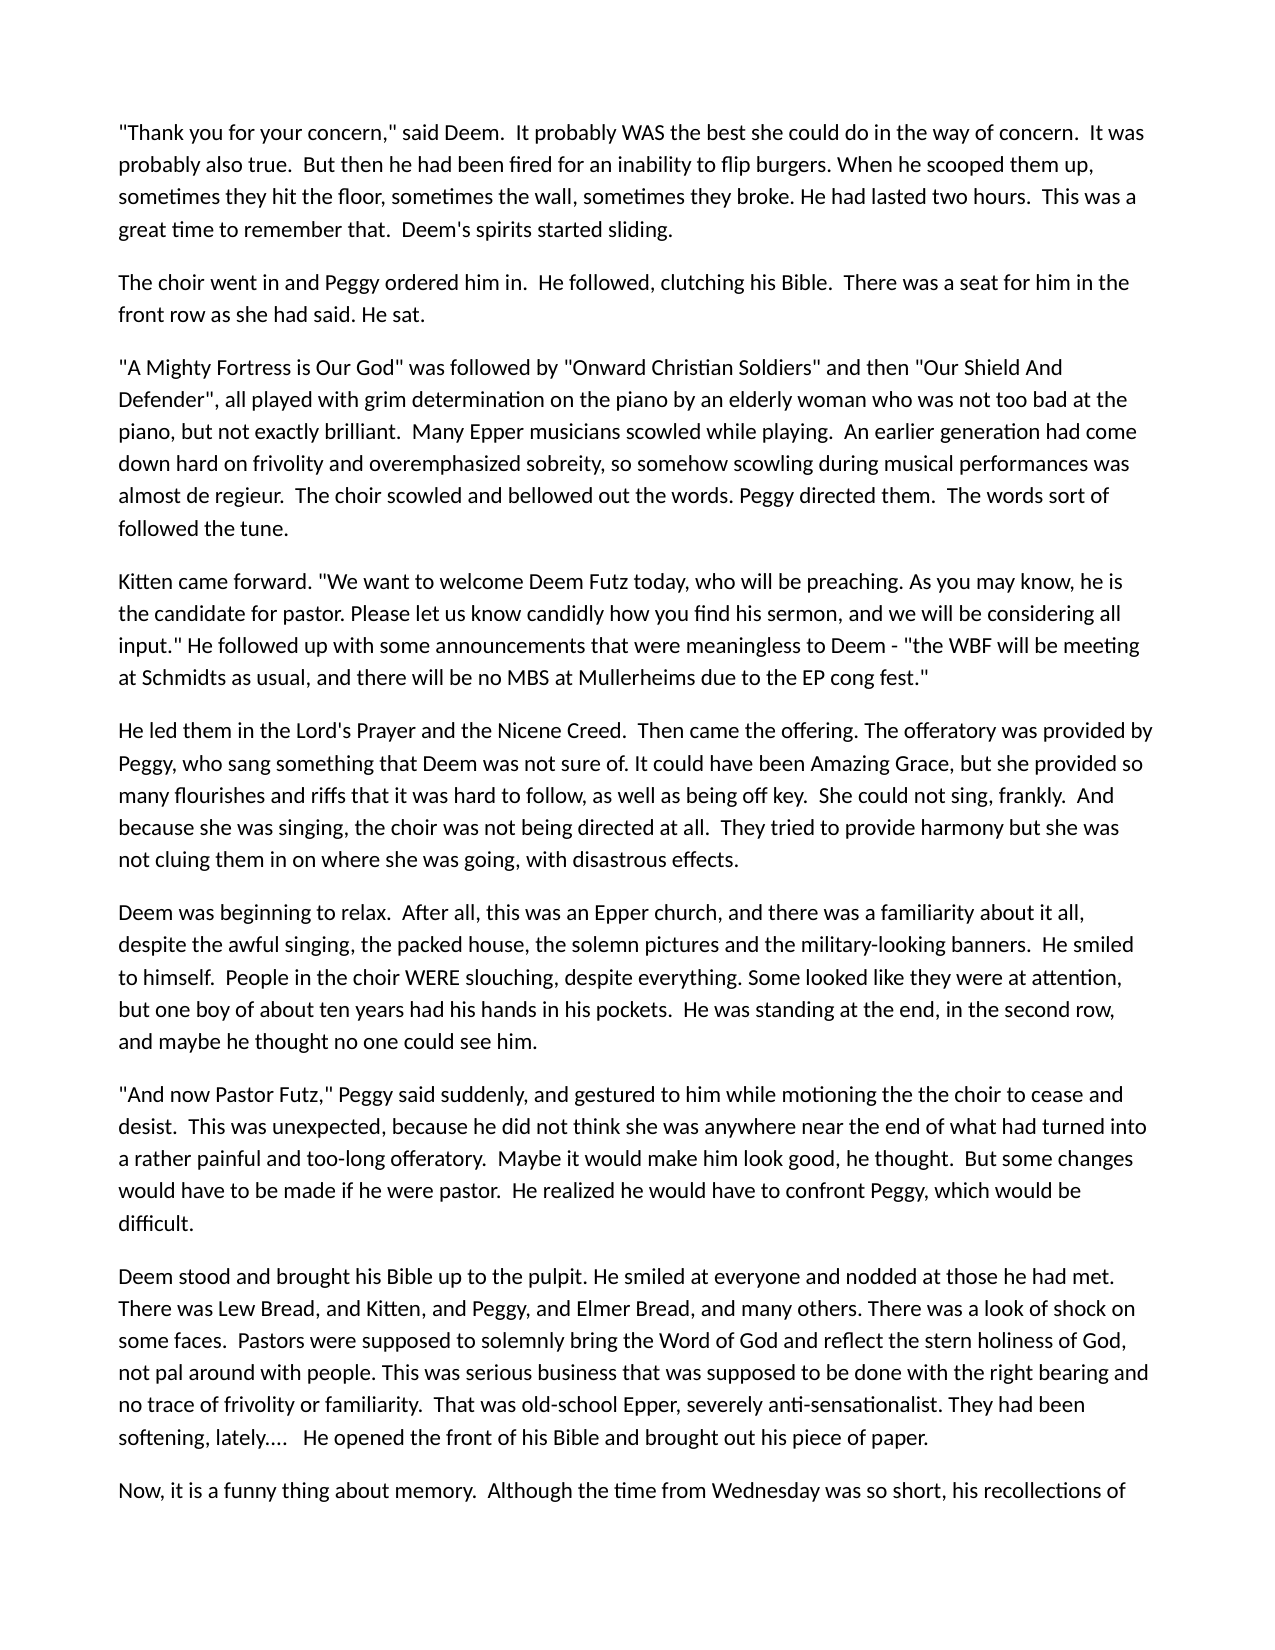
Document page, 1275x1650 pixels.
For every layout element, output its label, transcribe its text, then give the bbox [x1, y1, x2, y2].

text "Thank you for your concern," said Deem. It probably WAS the best she could do in the way of concern. It was probably also true. But then he had been fired for an inability to flip burgers. When he scooped them up, sometimes they hit the floor, sometimes the wall, sometimes they broke. He had lasted two hours. This was a great time to remember that. Deem's spirits started sliding. [118, 118, 1157, 243]
text He led them in the Lord's Prayer and the Nicene Creed. Then came the offering. The offeratory was provided by Peggy, who sang something that Deem was not sure of. It could have been Amazing Grace, but she provided so many flourishes and riffs that it was hard to follow, as well as being off key. She could not sing, frankly. And because she was singing, the choir was not being directed at all. They tried to provide harmony but she was not cluing them in on where she was going, with disastrous effects. [118, 716, 1157, 873]
text "A Mighty Fortress is Our God" was followed by "Onward Christian Soldiers" and then "Our Shield And Defender", all played with grim determination on the piano by an elderly woman who was not too bad at the piano, but not exactly brilliant. Many Epper musicians scowled while playing. An earlier generation had come down hard on frivolity and overemphasized sobreity, so somehow scowling during musical performances was almost de regieur. The choir scowled and bellowed out the words. Peggy directed them. The words sort of followed the tune. [118, 353, 1157, 542]
text "And now Pastor Futz," Peggy said suddenly, and gestured to him while motioning the the choir to cease and desist. This was unexpected, because he did not think she was anywhere near the end of what had turned into a rather painful and too-long offeratory. Maybe it would make him look good, he thought. But some changes would have to be made if he were pastor. He realized he would have to confront Peggy, which would be difficult. [118, 1080, 1157, 1237]
text Deem was beginning to relax. After all, this was an Epper church, and there was a familiarity about it all, despite the awful singing, the packed house, the solemn pictures and the military-looking banners. He smiled to himself. People in the choir WERE slouching, despite everything. Some looked like they were at attention, but one boy of about ten years had his hands in his pockets. He was standing at the end, in the second row, and maybe he thought no one could see him. [118, 898, 1157, 1055]
text Now, it is a funny thing about memory. Although the time from Wednesday was so short, his recollections of [118, 1476, 1157, 1504]
text The choir went in and Peggy ordered him in. He followed, clutching his Bible. There was a seat for him in the front row as she had said. He sat. [118, 268, 1157, 328]
text Deem stood and brought his Bible up to the pulpit. He smiled at everyone and nodded at those he had met. There was Lew Bread, and Kitten, and Peggy, and Elmer Bread, and many others. There was a look of shock on some faces. Pastors were supposed to solemnly bring the Word of God and reflect the stern holiness of God, not pal around with people. This was serious business that was supposed to be done with the right bearing and no trace of frivolity or familiarity. That was old-school Epper, severely anti-sensationalist. They had been softening, lately.... He opened the front of his Bible and brought out his piece of paper. [118, 1262, 1157, 1451]
text Kitten came forward. "We want to welcome Deem Futz today, who will be preaching. As you may know, he is the candidate for pastor. Please let us know candidly how you find his sermon, and we will be considering all input." He followed up with some announcements that were meaningless to Deem - "the WBF will be meeting at Schmidts as usual, and there will be no MBS at Mullerheims due to the EP cong fest." [118, 567, 1157, 691]
